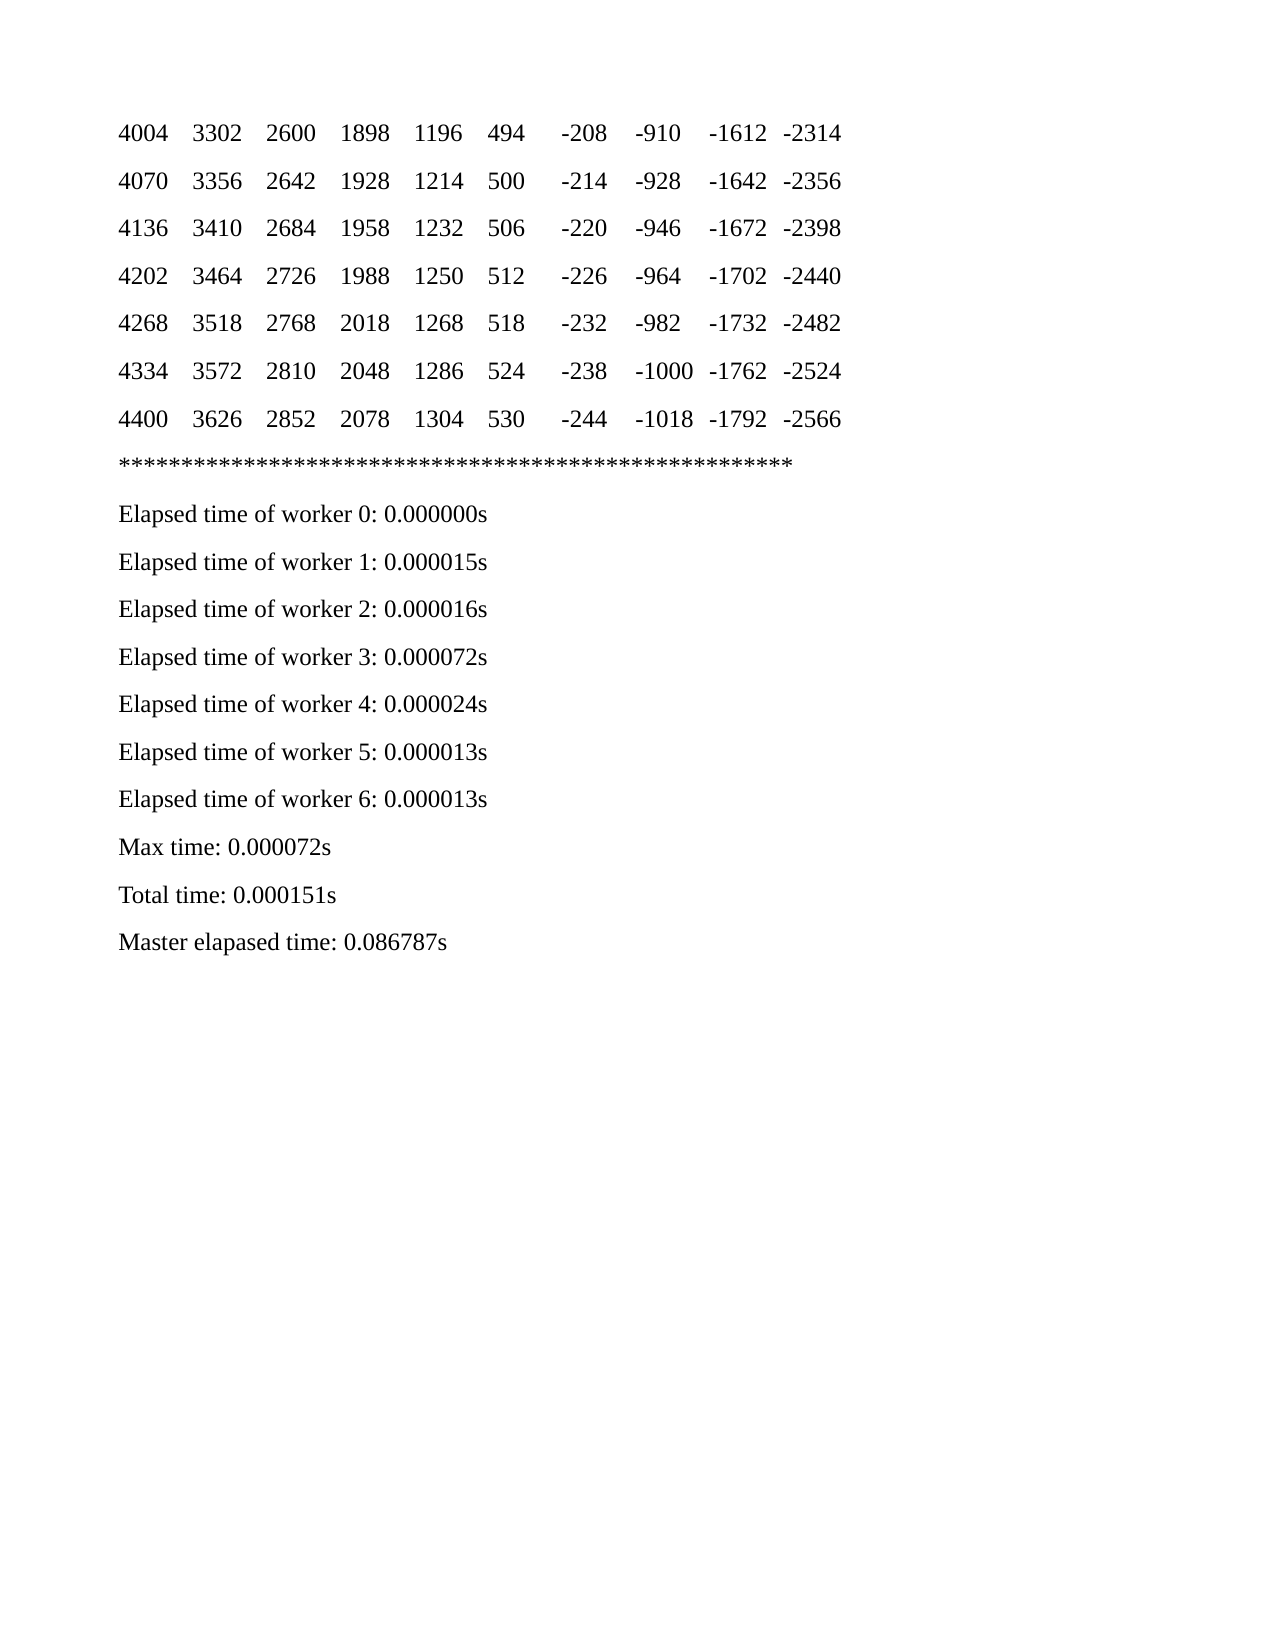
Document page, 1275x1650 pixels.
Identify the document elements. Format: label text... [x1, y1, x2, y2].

text Elapsed time of worker 0: 0.000000s [118, 499, 1157, 528]
text Max time: 0.000072s [118, 832, 1157, 861]
text ****************************************************** [118, 451, 1157, 480]
text Elapsed time of worker 2: 0.000016s [118, 594, 1157, 623]
text Master elapased time: 0.086787s [118, 927, 1157, 956]
text 4136 3410 2684 1958 1232 506 -220 -946 -1672 -2398 [118, 213, 1157, 242]
text Total time: 0.000151s [118, 880, 1157, 908]
text Elapsed time of worker 4: 0.000024s [118, 689, 1157, 718]
text 4268 3518 2768 2018 1268 518 -232 -982 -1732 -2482 [118, 308, 1157, 337]
text Elapsed time of worker 5: 0.000013s [118, 737, 1157, 766]
text Elapsed time of worker 1: 0.000015s [118, 547, 1157, 575]
text 4400 3626 2852 2078 1304 530 -244 -1018 -1792 -2566 [118, 404, 1157, 432]
text 4004 3302 2600 1898 1196 494 -208 -910 -1612 -2314 [118, 118, 1157, 147]
text 4070 3356 2642 1928 1214 500 -214 -928 -1642 -2356 [118, 166, 1157, 194]
text 4202 3464 2726 1988 1250 512 -226 -964 -1702 -2440 [118, 261, 1157, 290]
text 4334 3572 2810 2048 1286 524 -238 -1000 -1762 -2524 [118, 356, 1157, 385]
text Elapsed time of worker 6: 0.000013s [118, 784, 1157, 813]
text Elapsed time of worker 3: 0.000072s [118, 642, 1157, 671]
